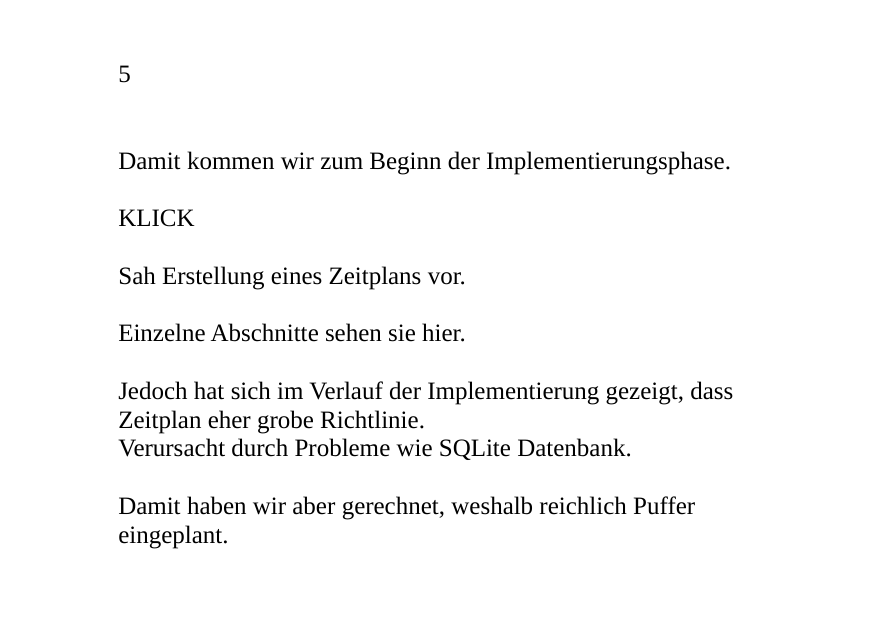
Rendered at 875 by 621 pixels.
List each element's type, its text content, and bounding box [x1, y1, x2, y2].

text Jedoch hat sich im Verlauf der Implementierung gezeigt, dass Zeitplan eher grobe Richtlinie. [118, 376, 756, 433]
text Einzelne Abschnitte sehen sie hier. [118, 318, 756, 347]
text Damit haben wir aber gerechnet, weshalb reichlich Puffer eingeplant. [118, 491, 756, 548]
text Sah Erstellung eines Zeitplans vor. [118, 261, 756, 290]
text Damit kommen wir zum Beginn der Implementierungsphase. [118, 146, 756, 175]
text KLICK [118, 203, 756, 232]
text Verursacht durch Probleme wie SQLite Datenbank. [118, 433, 756, 462]
